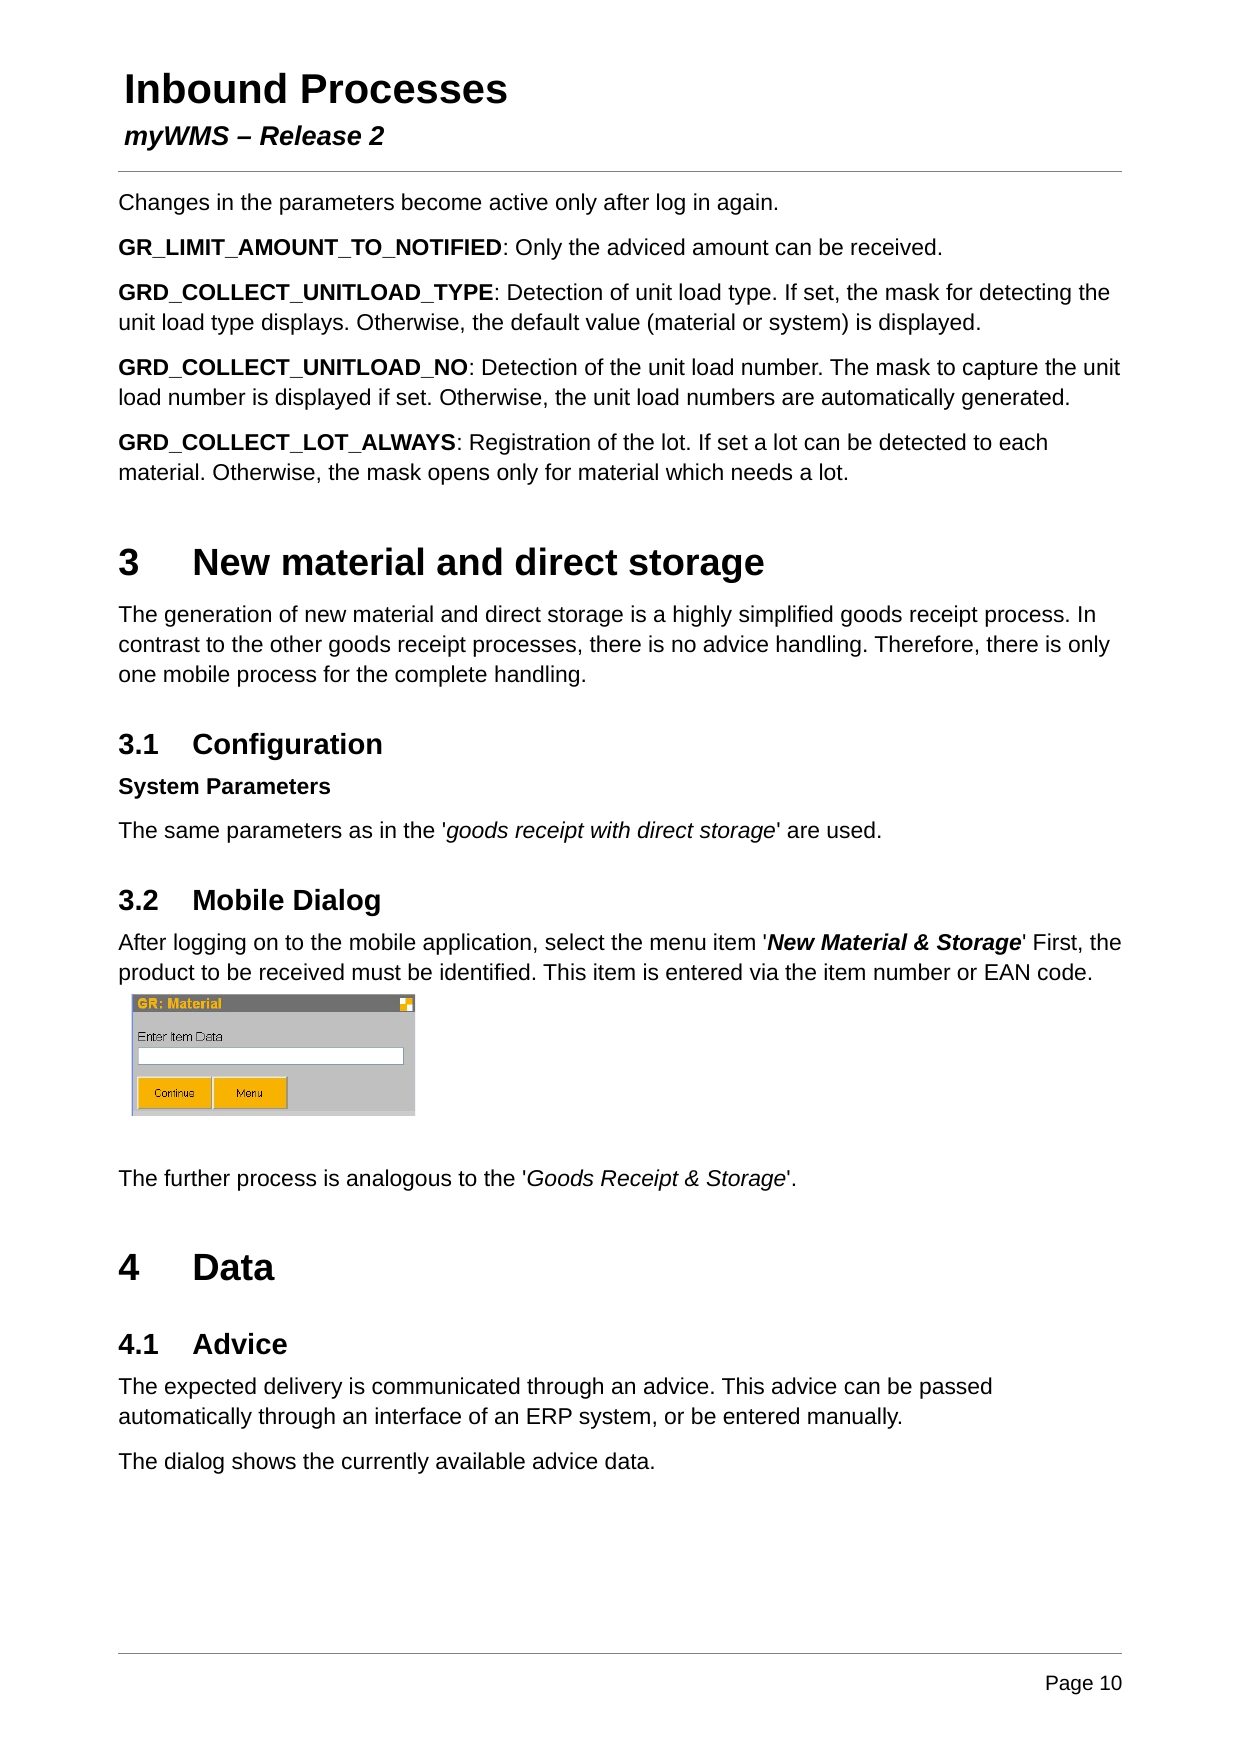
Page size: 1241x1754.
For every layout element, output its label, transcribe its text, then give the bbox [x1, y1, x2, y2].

picture [131, 994, 415, 1116]
text The same parameters as in the 'goods receipt with direct storage' are used. [118, 817, 1122, 844]
subtitle New material and direct storage [118, 539, 1122, 583]
text GRD_COLLECT_UNITLOAD_NO: Detection of the unit load number. The mask to capture the unit load number is displayed if set. Otherwise, the unit load numbers are automatically generated. [118, 354, 1122, 410]
text The dialog shows the currently available advice data. [118, 1448, 1122, 1474]
text GR_LIMIT_AMOUNT_TO_NOTIFIED: Only the adviced amount can be received. [118, 234, 1122, 260]
subtitle Advice [118, 1327, 1122, 1360]
text The expected delivery is communicated through an advice. This advice can be passed automatically through an interface of an ERP system, or be entered manually. [118, 1373, 1122, 1429]
text GRD_COLLECT_UNITLOAD_TYPE: Detection of unit load type. If set, the mask for detecting the unit load type displays. Otherwise, the default value (material or system) is displayed. [118, 279, 1122, 335]
text Changes in the parameters become active only after log in again. [118, 189, 1122, 216]
subtitle Mobile Dialog [118, 883, 1122, 917]
text GRD_COLLECT_LOT_ALWAYS: Registration of the lot. If set a lot can be detected to each material. Otherwise, the mask opens only for material which needs a lot. [118, 429, 1122, 485]
text The further process is analogous to the 'Goods Receipt & Storage'. [118, 1164, 1122, 1191]
text System Parameters [118, 773, 1122, 799]
text After logging on to the mobile application, select the menu item 'New Material & Storage' First, the product to be received must be identified. This item is entered via the item number or EAN code. [118, 929, 1122, 986]
text The generation of new material and direct storage is a highly simplified goods receipt process. In contrast to the other goods receipt processes, there is no advice handling. Therefore, there is only one mobile process for the complete handling. [118, 601, 1122, 687]
subtitle Data [118, 1245, 1122, 1288]
subtitle Configuration [118, 727, 1122, 760]
